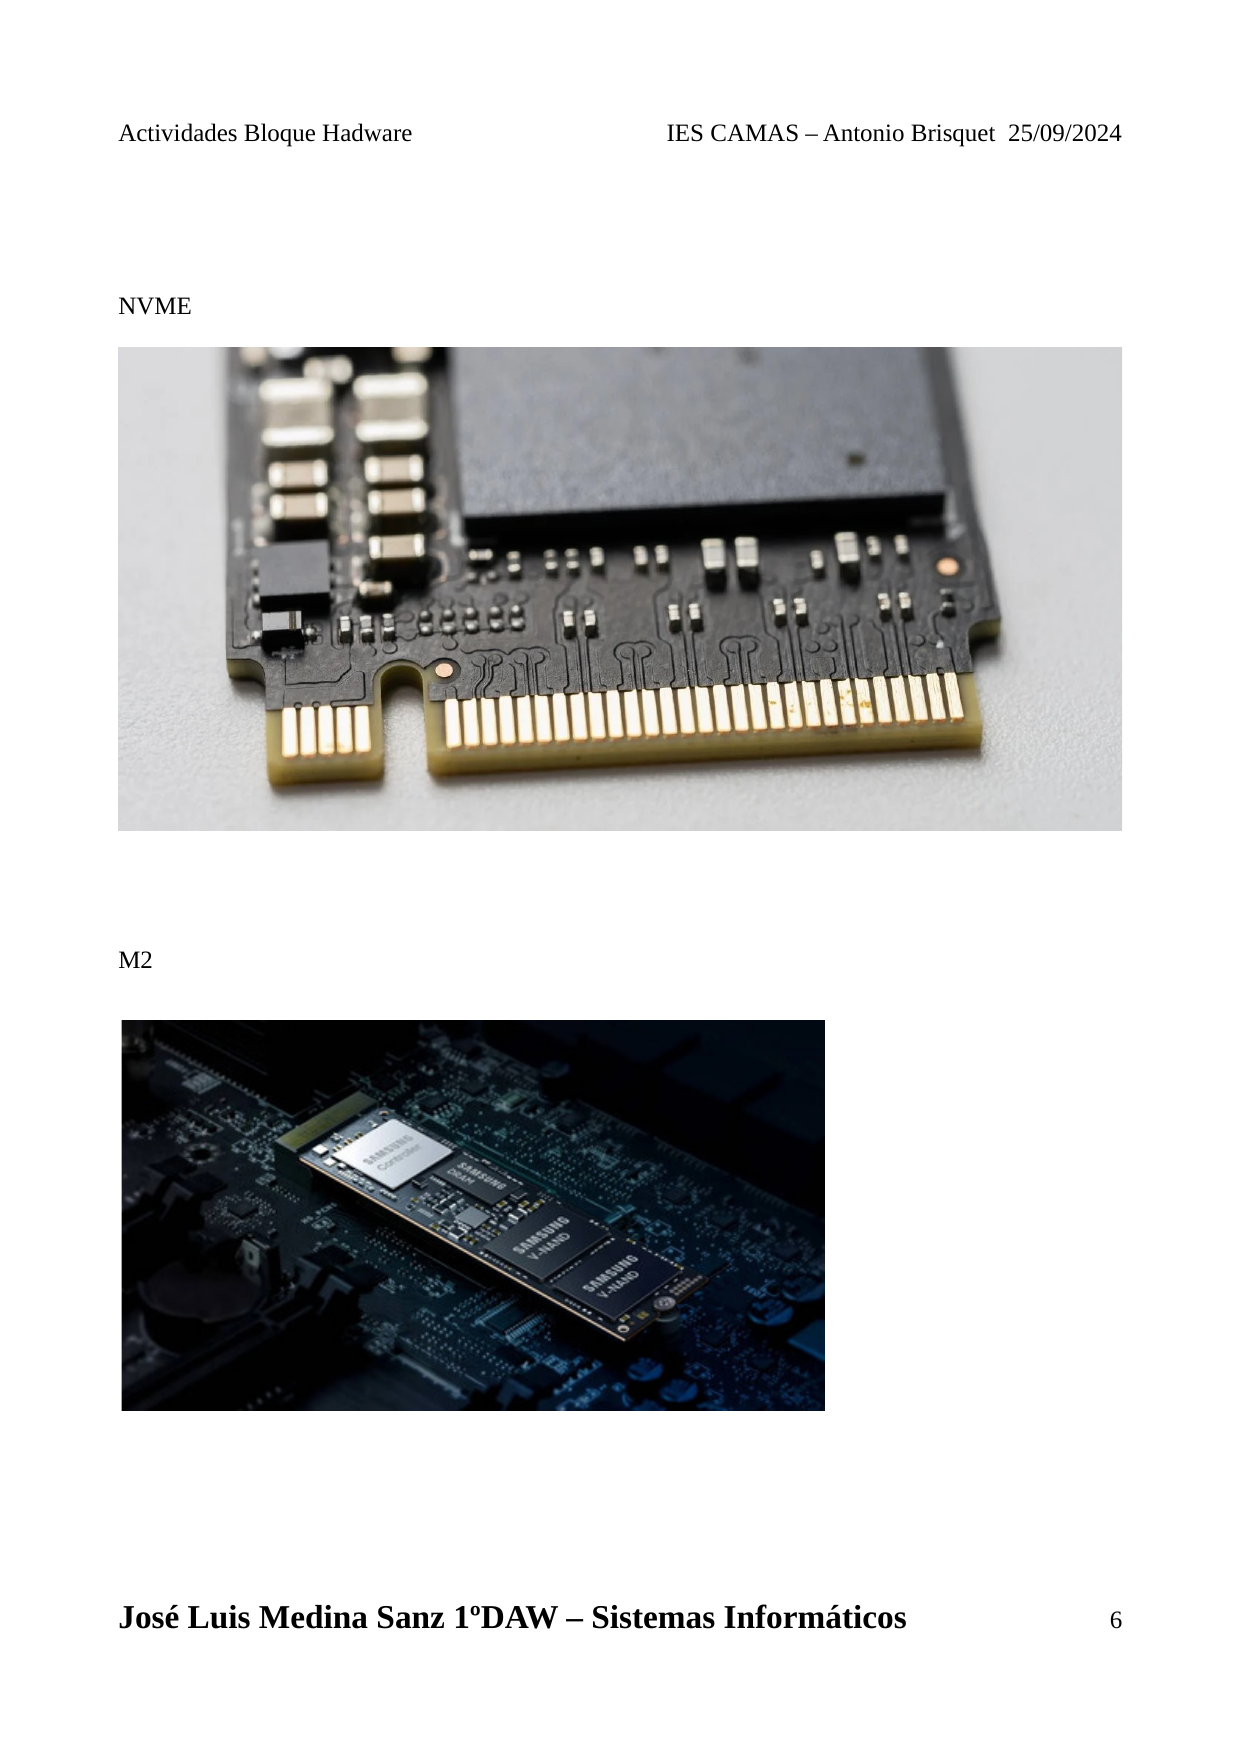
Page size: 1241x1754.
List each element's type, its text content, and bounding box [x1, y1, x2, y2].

text NVME [118, 291, 1122, 320]
picture [118, 347, 1123, 831]
picture [121, 1020, 825, 1411]
text M2 [118, 945, 1122, 974]
